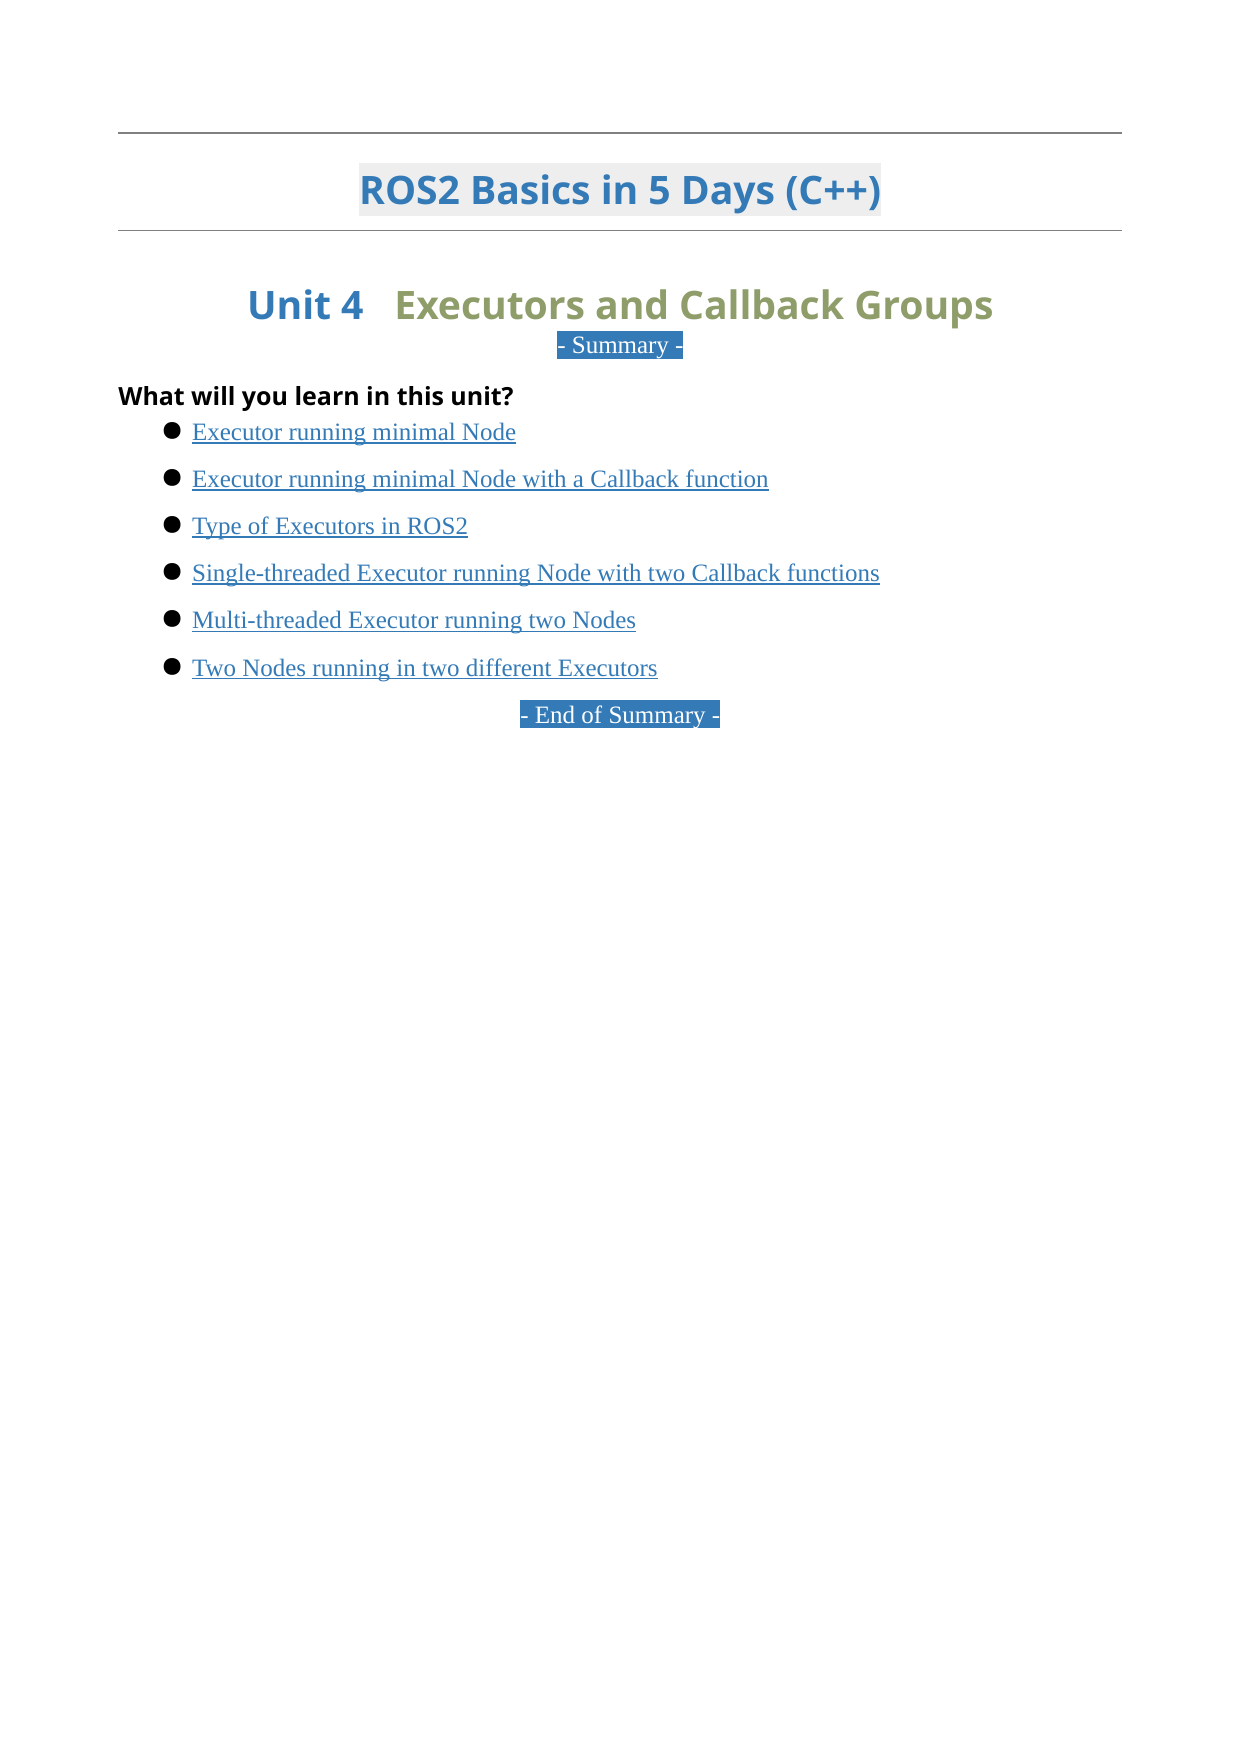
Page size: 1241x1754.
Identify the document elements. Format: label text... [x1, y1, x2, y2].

list Type of Executors in ROS2 [162, 511, 1122, 540]
subtitle Unit 4 Executors and Callback Groups [118, 277, 1122, 331]
text - End of Summary - [118, 700, 1122, 728]
subtitle ROS2 Basics in 5 Days (C++) [118, 162, 1122, 216]
list Two Nodes running in two different Executors [162, 653, 1122, 681]
list Multi-threaded Executor running two Nodes [162, 606, 1122, 634]
list Executor running minimal Node [162, 417, 1122, 446]
list Single-threaded Executor running Node with two Callback functions [162, 558, 1122, 587]
list Executor running minimal Node with a Callback function [162, 464, 1122, 493]
text - Summary - [118, 331, 1122, 359]
text What will you learn in this unit? [118, 378, 1122, 412]
